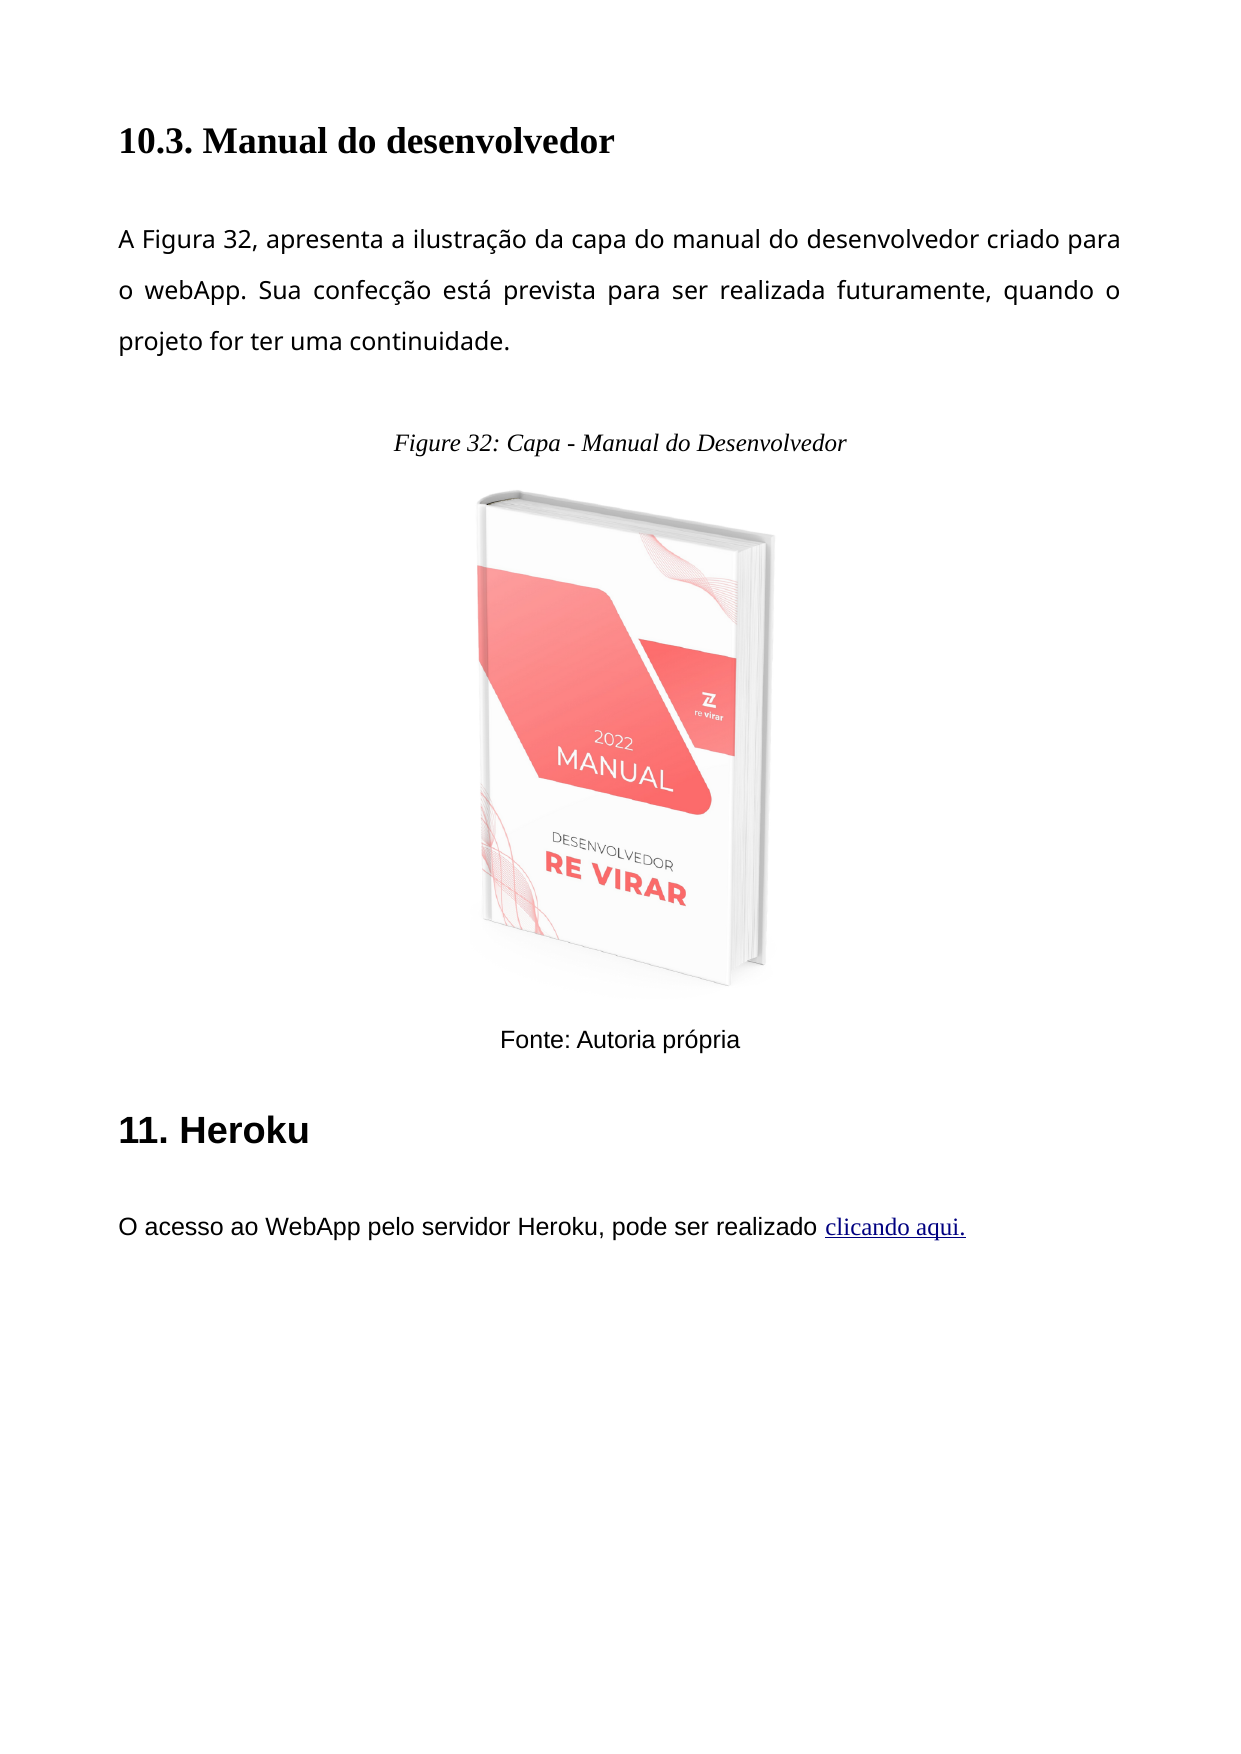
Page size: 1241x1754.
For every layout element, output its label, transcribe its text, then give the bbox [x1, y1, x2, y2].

text O acesso ao WebApp pelo servidor Heroku, pode ser realizado clicando aqui. [118, 1212, 1122, 1241]
text Figure 32: Capa - Manual do Desenvolvedor [393, 428, 858, 457]
text Fonte: Autoria própria [118, 389, 1122, 1054]
subtitle 11. Heroku [118, 1108, 1122, 1152]
subtitle 10.3. Manual do desenvolvedor [118, 118, 1122, 161]
text A Figura 32, apresenta a ilustração da capa do manual do desenvolvedor criado para o webApp. Sua confecção está prevista para ser realizada futuramente, quando o projeto for ter uma continuidade. [118, 221, 1122, 357]
picture [540, 467, 720, 999]
